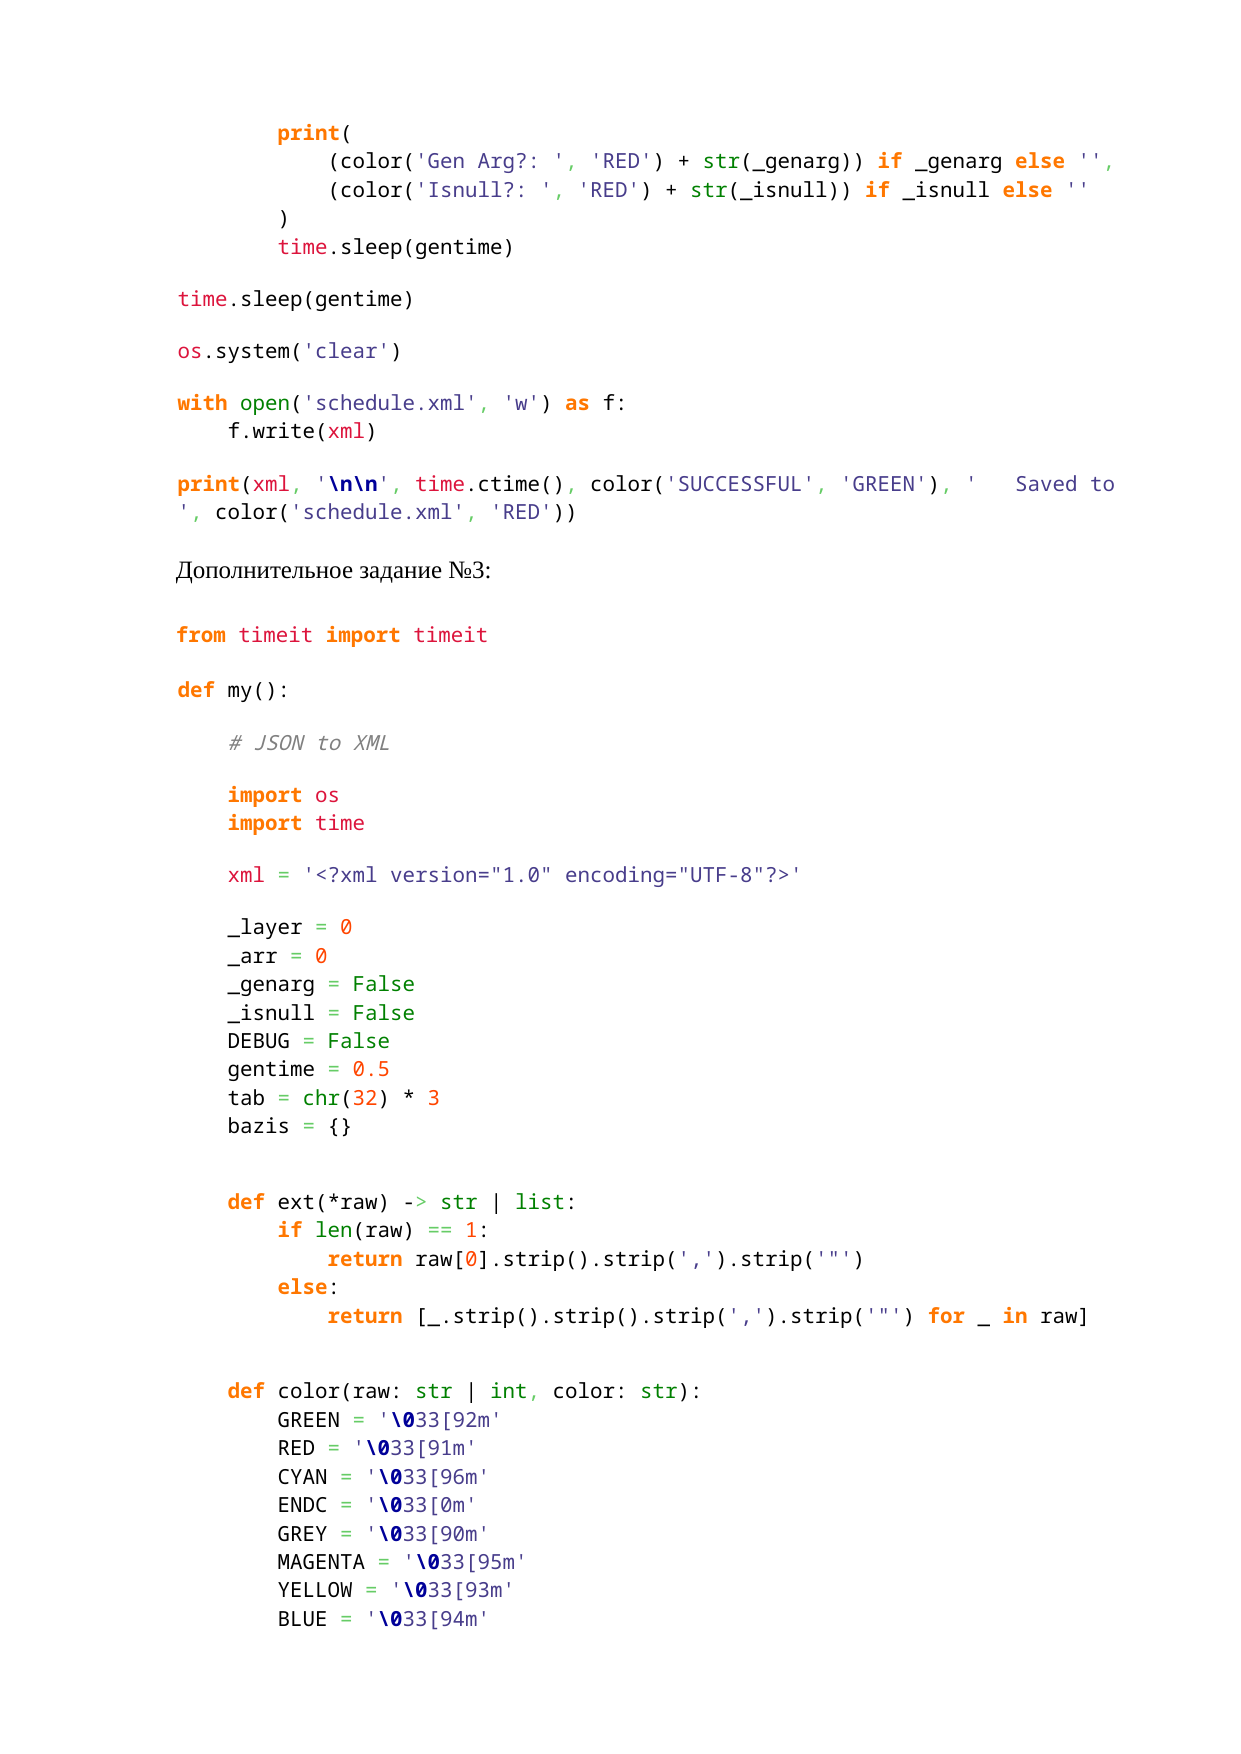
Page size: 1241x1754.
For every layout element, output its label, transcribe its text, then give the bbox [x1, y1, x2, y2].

text DEBUG = False [177, 1026, 1152, 1054]
text BLUE = '\033[94m' [177, 1604, 1152, 1632]
text print(xml, '\n\n', time.ctime(), color('SUCCESSFUL', 'GREEN'), ' Saved to ', color('schedule.xml', 'RED')) [177, 469, 1152, 526]
text RED = '\033[91m' [177, 1433, 1152, 1462]
text time.sleep(gentime) [177, 284, 1152, 312]
text os.system('clear') [177, 336, 1152, 364]
text from timeit import timeit [176, 620, 1152, 648]
text xml = '<?xml version="1.0" encoding="UTF-8"?>' [177, 860, 1152, 889]
text _arr = 0 [177, 941, 1152, 969]
text import os [177, 780, 1152, 808]
text _layer = 0 [177, 912, 1152, 941]
text f.write(xml) [177, 417, 1152, 445]
text print( [177, 118, 1152, 147]
text tab = chr(32) * 3 [177, 1083, 1152, 1111]
text _genarg = False [177, 969, 1152, 998]
text return [_.strip().strip().strip(',').strip('"') for _ in raw] [177, 1301, 1152, 1329]
text Дополнительное задание №3: [176, 555, 1152, 584]
text def color(raw: str | int, color: str): [177, 1377, 1152, 1405]
text GREEN = '\033[92m' [177, 1405, 1152, 1433]
text if len(raw) == 1: [177, 1216, 1152, 1244]
text def ext(*raw) -> str | list: [177, 1187, 1152, 1216]
text else: [177, 1272, 1152, 1301]
text CYAN = '\033[96m' [177, 1462, 1152, 1490]
text time.sleep(gentime) [177, 232, 1152, 260]
text ENDC = '\033[0m' [177, 1490, 1152, 1519]
text return raw[0].strip().strip(',').strip('"') [177, 1244, 1152, 1272]
text gentime = 0.5 [177, 1054, 1152, 1083]
text bazis = {} [177, 1111, 1152, 1140]
text def my(): [177, 676, 1152, 704]
text (color('Isnull?: ', 'RED') + str(_isnull)) if _isnull else '' [177, 175, 1152, 203]
text MAGENTA = '\033[95m' [177, 1547, 1152, 1576]
text # JSON to XML [177, 728, 1152, 756]
text (color('Gen Arg?: ', 'RED') + str(_genarg)) if _genarg else '', [177, 147, 1152, 175]
text GREY = '\033[90m' [177, 1519, 1152, 1547]
text with open('schedule.xml', 'w') as f: [177, 388, 1152, 417]
text _isnull = False [177, 998, 1152, 1026]
text ) [177, 203, 1152, 232]
text import time [177, 808, 1152, 837]
text YELLOW = '\033[93m' [177, 1576, 1152, 1604]
